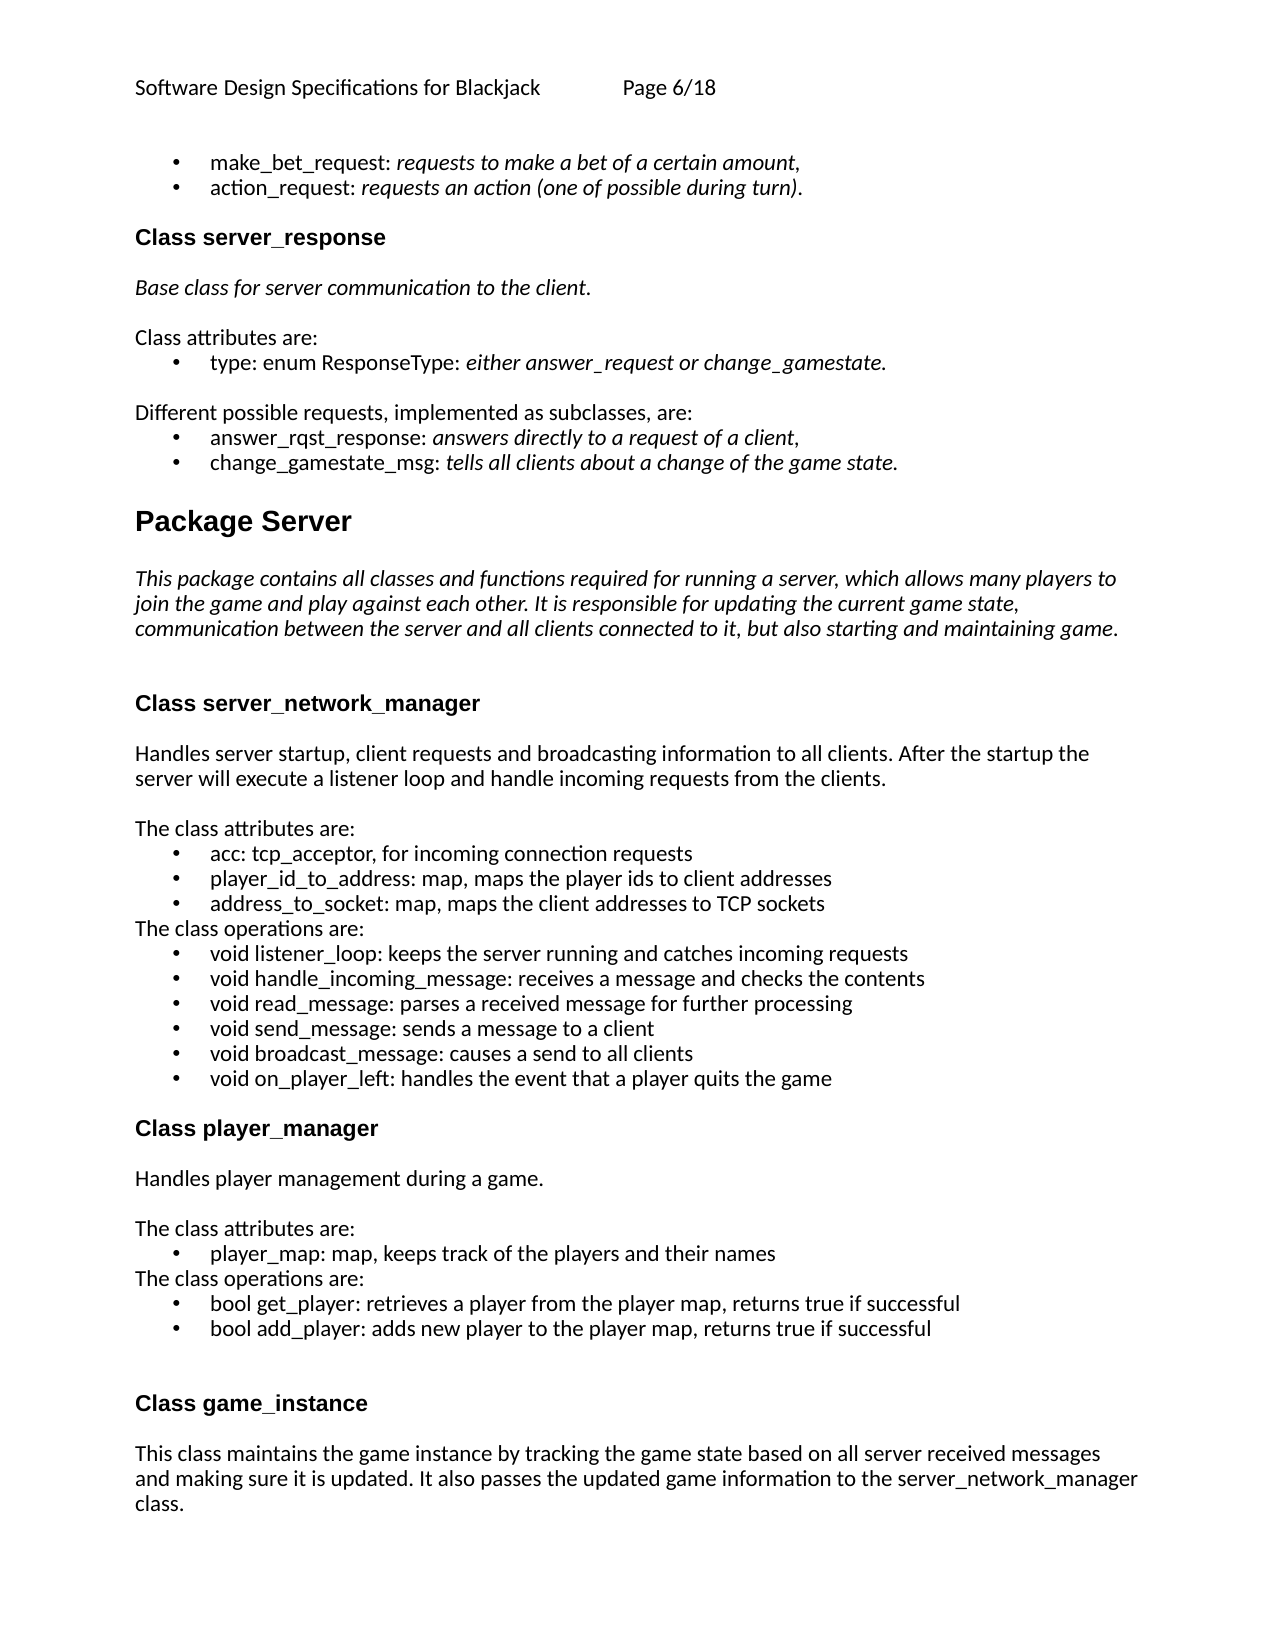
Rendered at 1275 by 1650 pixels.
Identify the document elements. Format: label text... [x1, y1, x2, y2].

list void listener_loop: keeps the server running and catches incoming requests [172, 942, 1140, 967]
list bool get_player: retrieves a player from the player map, returns true if successful [172, 1292, 1140, 1317]
text The class operations are: [135, 917, 1140, 942]
text Base class for server communication to the client. [135, 275, 1140, 300]
list void read_message: parses a received message for further processing [172, 992, 1140, 1017]
text Different possible requests, implemented as subclasses, are: [135, 400, 1140, 425]
list change_gamestate_msg: tells all clients about a change of the game state. [172, 450, 1140, 475]
text Handles player management during a game. [135, 1167, 1140, 1192]
list make_bet_request: requests to make a bet of a certain amount, [172, 150, 1140, 175]
list acc: tcp_acceptor, for incoming connection requests [172, 842, 1140, 867]
text This package contains all classes and functions required for running a server, which allows many players to join the game and play against each other. It is responsible for updating the current game state, communication between the server and all clients connected to it, but also starting and maintaining game. [135, 567, 1140, 642]
text Class attributes are: [135, 325, 1140, 350]
subtitle Class player_manager [135, 1117, 1140, 1142]
subtitle Package Server [135, 504, 1140, 538]
subtitle Class server_response [135, 225, 1140, 250]
list type: enum ResponseType: either answer_request or change_gamestate. [172, 350, 1140, 375]
text The class operations are: [135, 1267, 1140, 1292]
subtitle Class server_network_manager [135, 692, 1140, 717]
text This class maintains the game instance by tracking the game state based on all server received messages and making sure it is updated. It also passes the updated game information to the server_network_manager class. [135, 1442, 1140, 1517]
list player_id_to_address: map, maps the player ids to client addresses [172, 867, 1140, 892]
text Handles server startup, client requests and broadcasting information to all clients. After the startup the server will execute a listener loop and handle incoming requests from the clients. [135, 742, 1140, 792]
list void handle_incoming_message: receives a message and checks the contents [172, 967, 1140, 992]
subtitle Class game_instance [135, 1392, 1140, 1417]
list action_request: requests an action (one of possible during turn). [172, 175, 1140, 200]
list answer_rqst_response: answers directly to a request of a client, [172, 425, 1140, 450]
list player_map: map, keeps track of the players and their names [172, 1242, 1140, 1267]
list void send_message: sends a message to a client [172, 1017, 1140, 1042]
list address_to_socket: map, maps the client addresses to TCP sockets [172, 892, 1140, 917]
list bool add_player: adds new player to the player map, returns true if successful [172, 1317, 1140, 1342]
text The class attributes are: [135, 817, 1140, 842]
list void on_player_left: handles the event that a player quits the game [172, 1067, 1140, 1092]
text The class attributes are: [135, 1217, 1140, 1242]
list void broadcast_message: causes a send to all clients [172, 1042, 1140, 1067]
